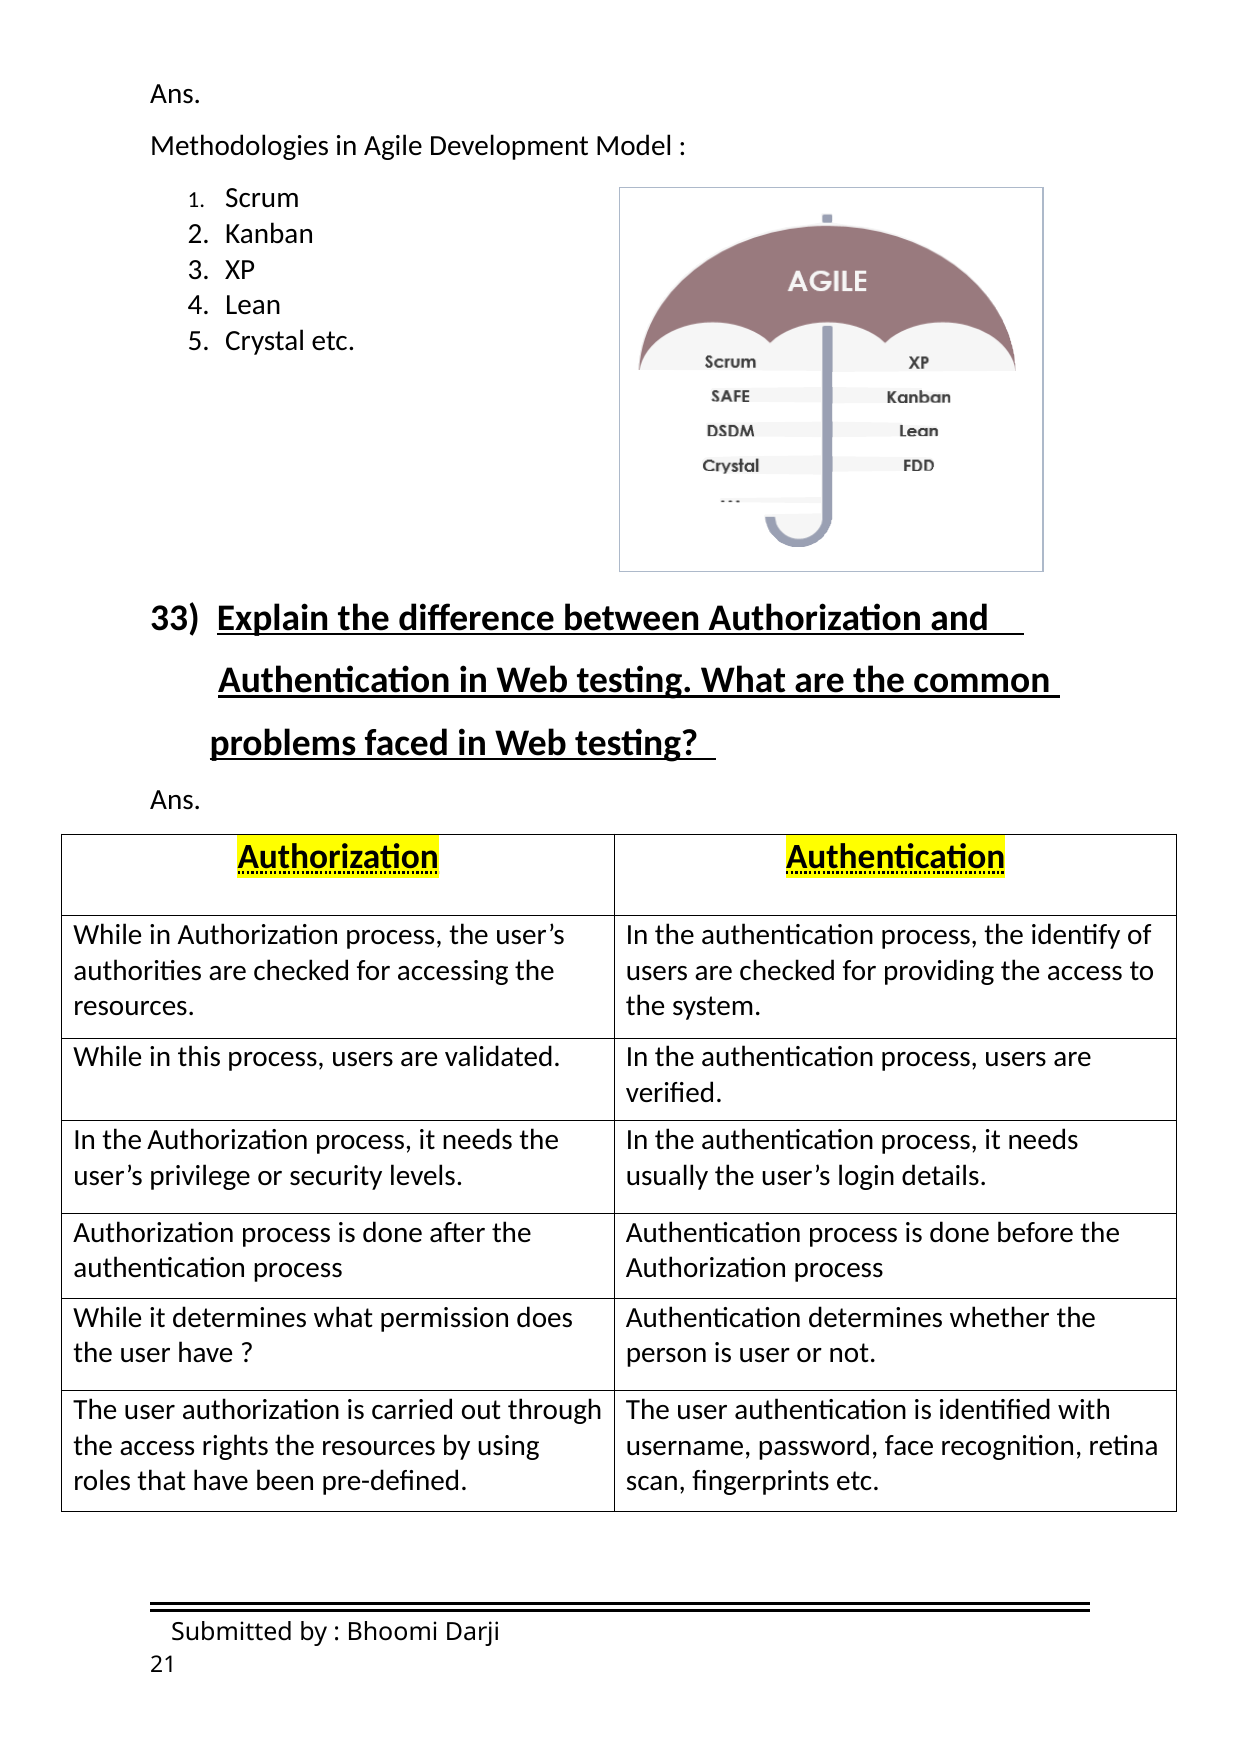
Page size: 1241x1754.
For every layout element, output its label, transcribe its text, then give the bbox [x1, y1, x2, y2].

text Authentication in Web testing. What are the common [150, 656, 1090, 702]
list Lean [187, 286, 619, 322]
text Methodologies in Agile Development Model : [150, 127, 1090, 163]
list [1005, 322, 1042, 358]
list Scrum [187, 179, 1090, 215]
list XP [187, 251, 619, 286]
table_cell In the authentication process, users are verified. [615, 1039, 1176, 1120]
list [1044, 251, 1090, 286]
table_cell In the authentication process, the identify of users are checked for providing the access to the system. [615, 916, 1176, 1037]
list [1044, 215, 1090, 251]
table_cell While it determines what permission does the user have ? [62, 1299, 614, 1390]
table_cell Authentication determines whether the person is user or not. [615, 1299, 1176, 1390]
table_cell In the authentication process, it needs usually the user’s login details. [615, 1121, 1176, 1213]
text 33) Explain the difference between Authorization and [150, 594, 1090, 639]
list Kanban [187, 215, 619, 251]
table_cell Authentication process is done before the Authorization process [615, 1214, 1176, 1298]
table_cell While in Authorization process, the user’s authorities are checked for accessing the resources. [62, 916, 614, 1037]
list [620, 286, 673, 322]
table_cell While in this process, users are validated. [62, 1039, 614, 1120]
list Crystal etc. [187, 322, 619, 358]
table_cell The user authentication is identified with username, password, face recognition, retina scan, fingerprints etc. [615, 1391, 1176, 1511]
list [1044, 322, 1090, 358]
text Ans. [150, 75, 1090, 111]
list [833, 215, 1042, 251]
list [620, 215, 821, 251]
table_cell Authorization process is done after the authentication process [62, 1214, 614, 1298]
list [620, 251, 717, 286]
table_cell In the Authorization process, it needs the user’s privilege or security levels. [62, 1121, 614, 1213]
list [620, 322, 649, 358]
list [937, 251, 1042, 286]
table_cell The user authorization is carried out through the access rights the resources by using roles that have been pre-defined. [62, 1391, 614, 1511]
table_header Authorization [62, 835, 614, 915]
table_header Authentication [615, 835, 1176, 915]
text problems faced in Web testing? [150, 719, 1090, 764]
list [1044, 286, 1090, 322]
list [981, 286, 1042, 322]
text Ans. [150, 781, 1090, 817]
